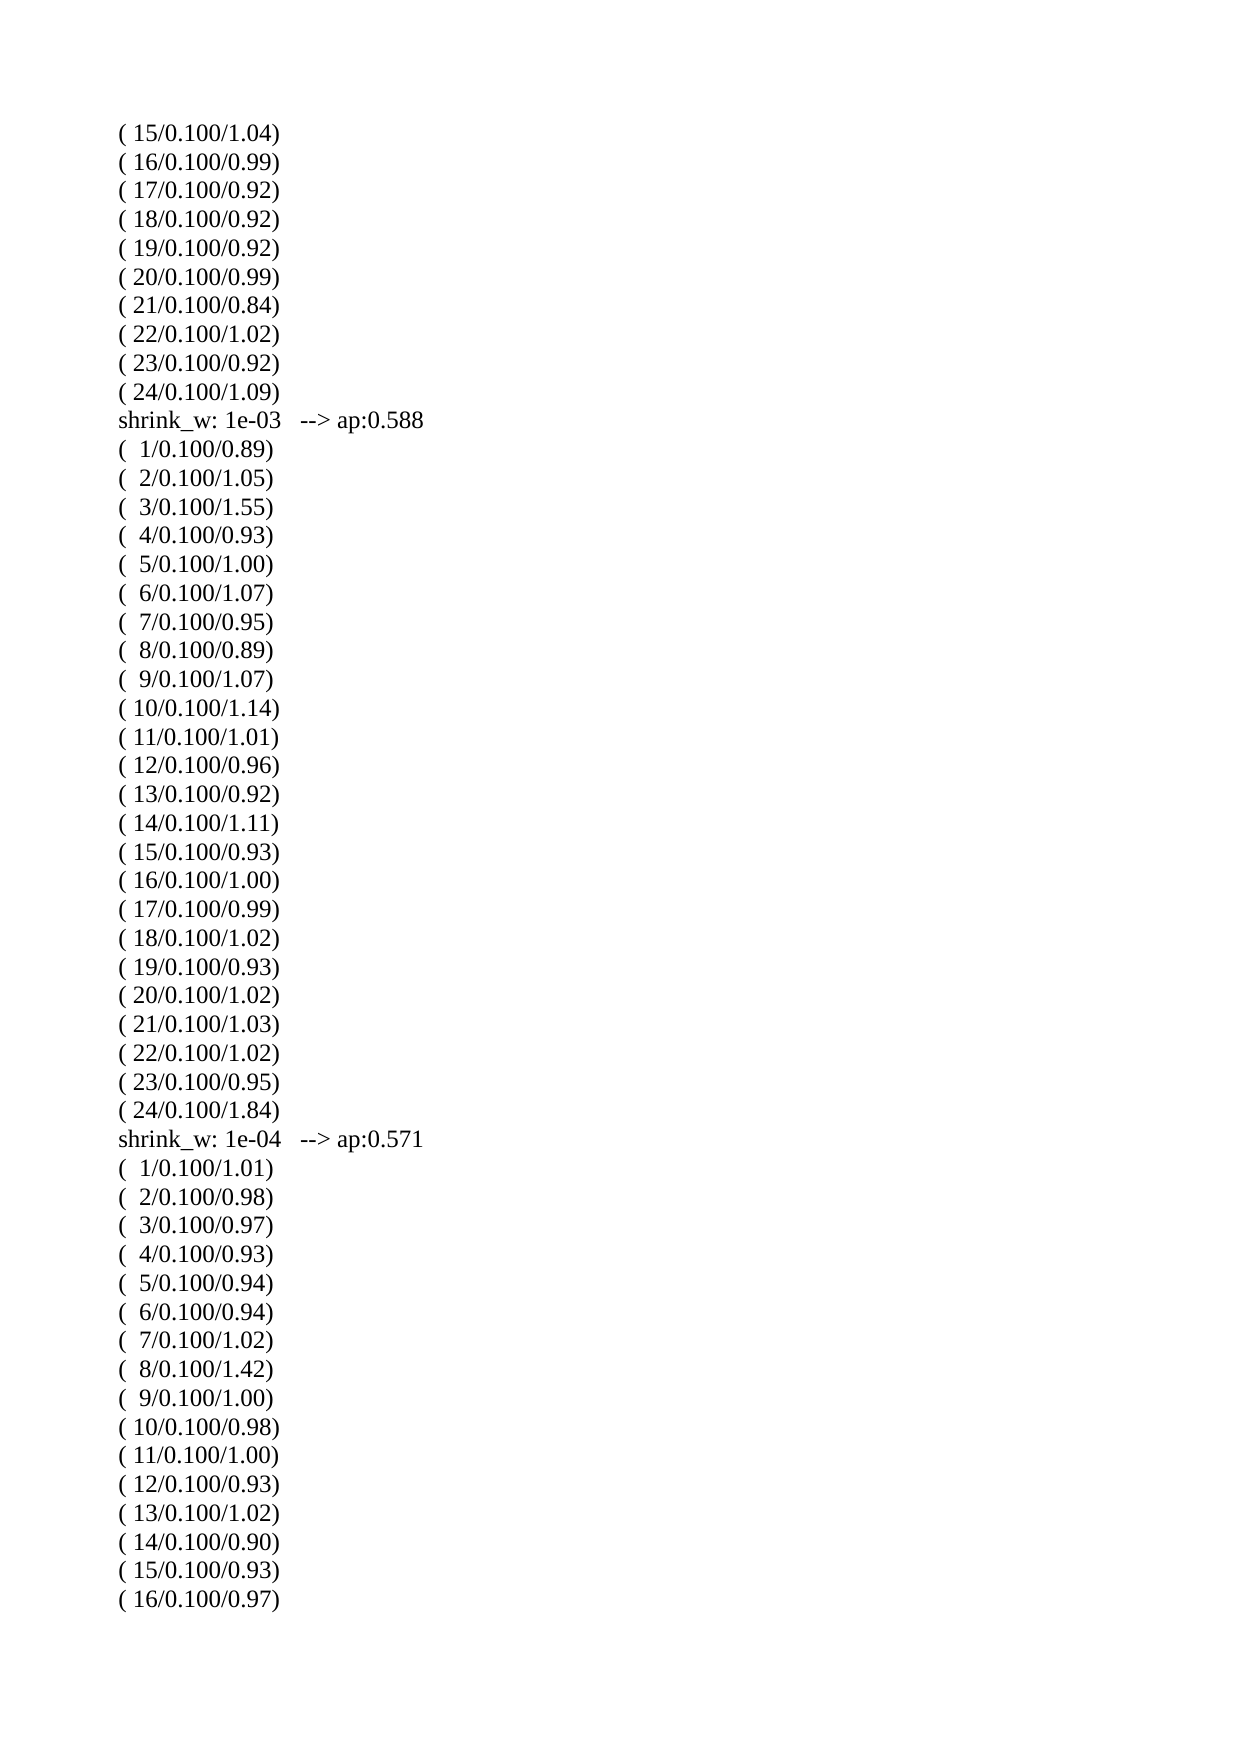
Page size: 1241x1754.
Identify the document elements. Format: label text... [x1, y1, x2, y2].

text ( 6/0.100/0.94) [118, 1297, 1122, 1326]
text ( 5/0.100/1.00) [118, 549, 1122, 578]
text ( 13/0.100/1.02) [118, 1498, 1122, 1527]
text ( 17/0.100/0.99) [118, 894, 1122, 923]
text ( 8/0.100/0.89) [118, 636, 1122, 664]
text ( 16/0.100/1.00) [118, 866, 1122, 894]
text ( 22/0.100/1.02) [118, 319, 1122, 348]
text ( 21/0.100/0.84) [118, 291, 1122, 319]
text ( 16/0.100/0.99) [118, 147, 1122, 176]
text ( 9/0.100/1.00) [118, 1383, 1122, 1412]
text ( 19/0.100/0.92) [118, 233, 1122, 262]
text ( 15/0.100/0.93) [118, 1556, 1122, 1584]
text ( 8/0.100/1.42) [118, 1354, 1122, 1383]
text ( 11/0.100/1.00) [118, 1441, 1122, 1469]
text ( 3/0.100/1.55) [118, 492, 1122, 521]
text shrink_w: 1e-04 --> ap:0.571 [118, 1124, 1122, 1153]
text ( 9/0.100/1.07) [118, 664, 1122, 693]
text ( 24/0.100/1.09) [118, 377, 1122, 406]
text ( 15/0.100/1.04) [118, 118, 1122, 147]
text ( 14/0.100/1.11) [118, 808, 1122, 837]
text ( 10/0.100/1.14) [118, 693, 1122, 722]
text ( 18/0.100/0.92) [118, 204, 1122, 233]
text ( 21/0.100/1.03) [118, 1009, 1122, 1038]
text shrink_w: 1e-03 --> ap:0.588 [118, 406, 1122, 434]
text ( 1/0.100/0.89) [118, 434, 1122, 463]
text ( 10/0.100/0.98) [118, 1412, 1122, 1441]
text ( 2/0.100/1.05) [118, 463, 1122, 492]
text ( 12/0.100/0.96) [118, 751, 1122, 779]
text ( 22/0.100/1.02) [118, 1038, 1122, 1067]
text ( 4/0.100/0.93) [118, 1239, 1122, 1268]
text ( 17/0.100/0.92) [118, 176, 1122, 204]
text ( 14/0.100/0.90) [118, 1527, 1122, 1556]
text ( 1/0.100/1.01) [118, 1153, 1122, 1182]
text ( 2/0.100/0.98) [118, 1182, 1122, 1211]
text ( 23/0.100/0.92) [118, 348, 1122, 377]
text ( 3/0.100/0.97) [118, 1211, 1122, 1239]
text ( 5/0.100/0.94) [118, 1268, 1122, 1297]
text ( 16/0.100/0.97) [118, 1584, 1122, 1613]
text ( 13/0.100/0.92) [118, 779, 1122, 808]
text ( 7/0.100/0.95) [118, 607, 1122, 636]
text ( 20/0.100/0.99) [118, 262, 1122, 291]
text ( 23/0.100/0.95) [118, 1067, 1122, 1096]
text ( 24/0.100/1.84) [118, 1096, 1122, 1124]
text ( 7/0.100/1.02) [118, 1326, 1122, 1354]
text ( 11/0.100/1.01) [118, 722, 1122, 751]
text ( 19/0.100/0.93) [118, 952, 1122, 981]
text ( 4/0.100/0.93) [118, 521, 1122, 549]
text ( 20/0.100/1.02) [118, 981, 1122, 1009]
text ( 6/0.100/1.07) [118, 578, 1122, 607]
text ( 18/0.100/1.02) [118, 923, 1122, 952]
text ( 15/0.100/0.93) [118, 837, 1122, 866]
text ( 12/0.100/0.93) [118, 1469, 1122, 1498]
